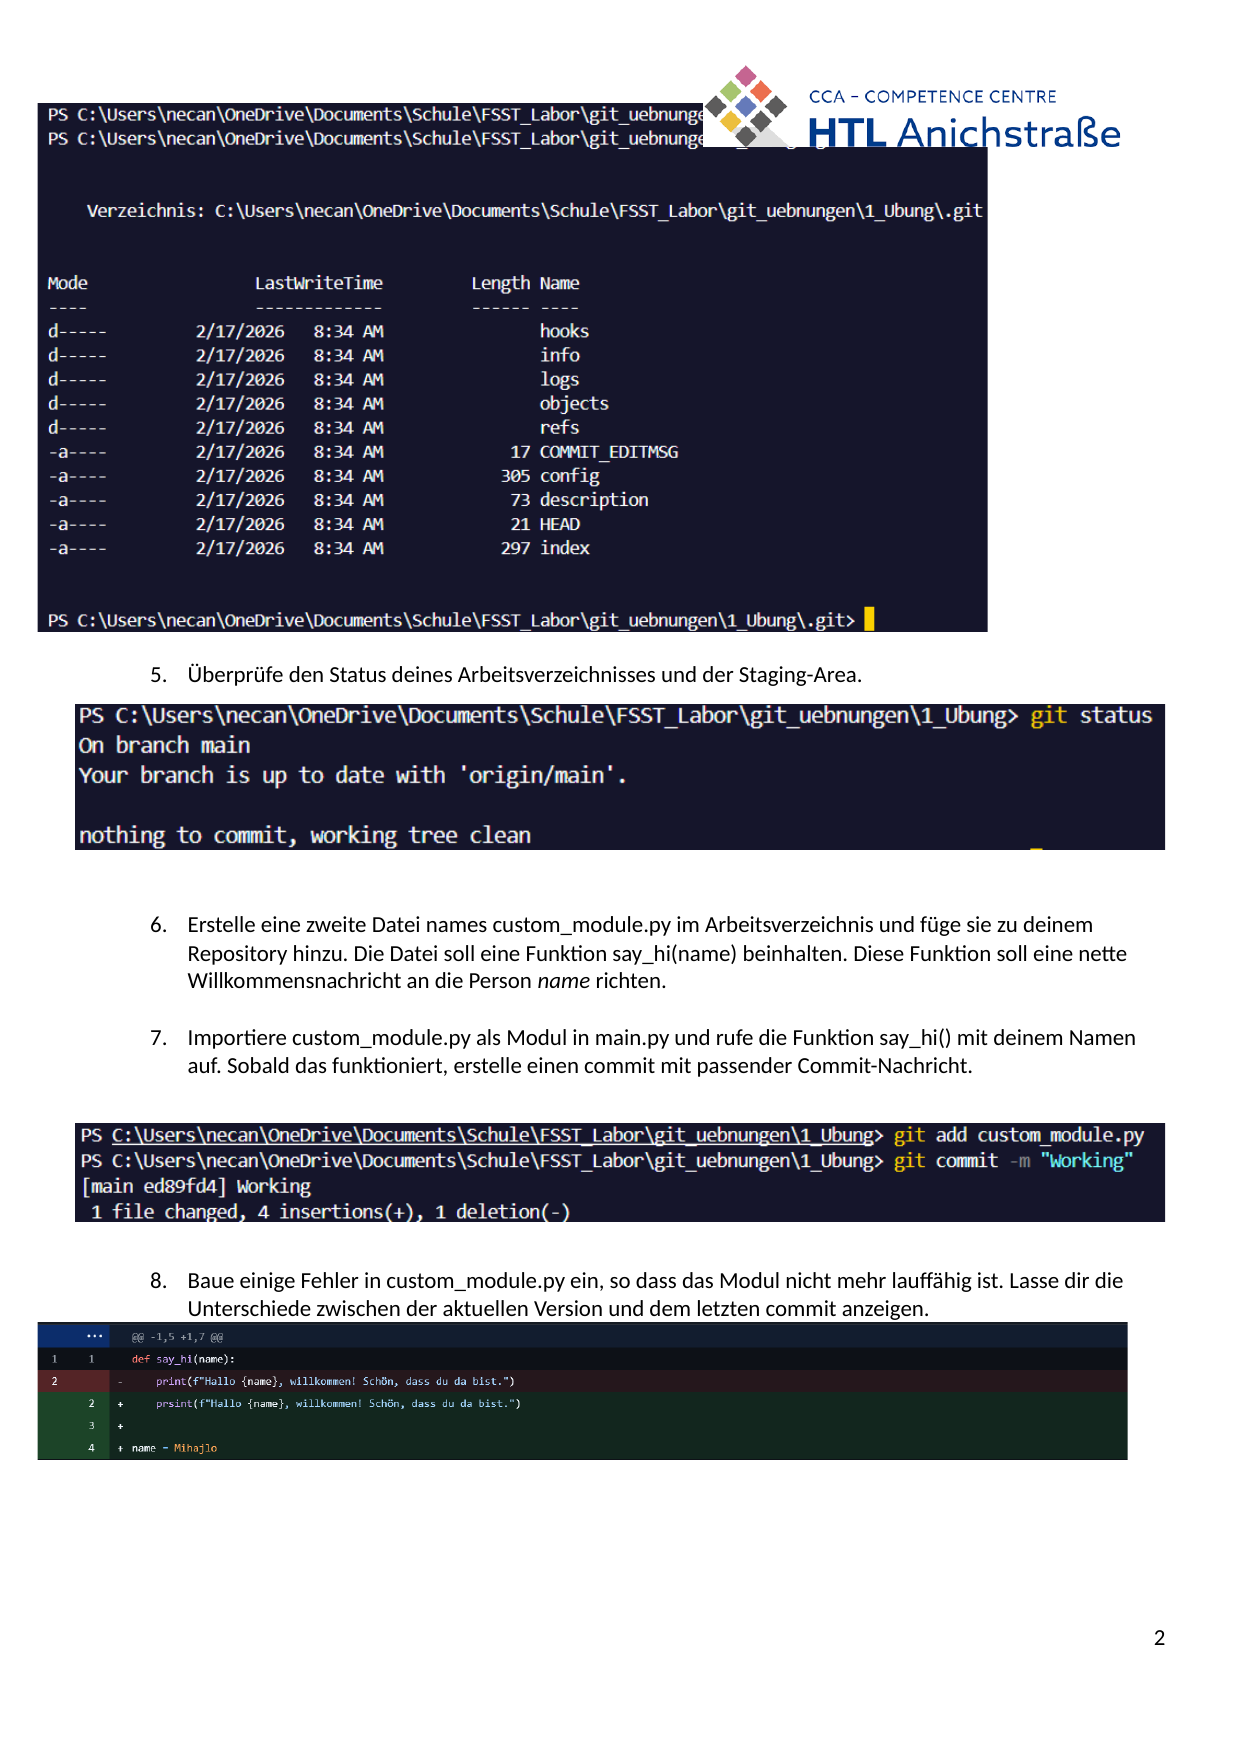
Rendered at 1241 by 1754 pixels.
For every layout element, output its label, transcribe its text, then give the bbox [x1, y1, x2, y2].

list Überprüfe den Status deines Arbeitsverzeichnisses und der Staging-Area. [150, 660, 1165, 688]
list Baue einige Fehler in custom_module.py ein, so dass das Modul nicht mehr lauffähig ist. Lasse dir die Unterschiede zwischen der aktuellen Version und dem letzten commit anzeigen. [150, 1266, 1165, 1322]
list Erstelle eine zweite Datei names custom_module.py im Arbeitsverzeichnis und füge sie zu deinem Repository hinzu. Die Datei soll eine Funktion say_hi(name) beinhalten. Diese Funktion soll eine nette Willkommensnachricht an die Person name richten. [150, 911, 1165, 995]
list Importiere custom_module.py als Modul in main.py und rufe die Funktion say_hi() mit deinem Namen auf. Sobald das funktioniert, erstelle einen commit mit passender Commit-Nachricht. [150, 1023, 1165, 1079]
